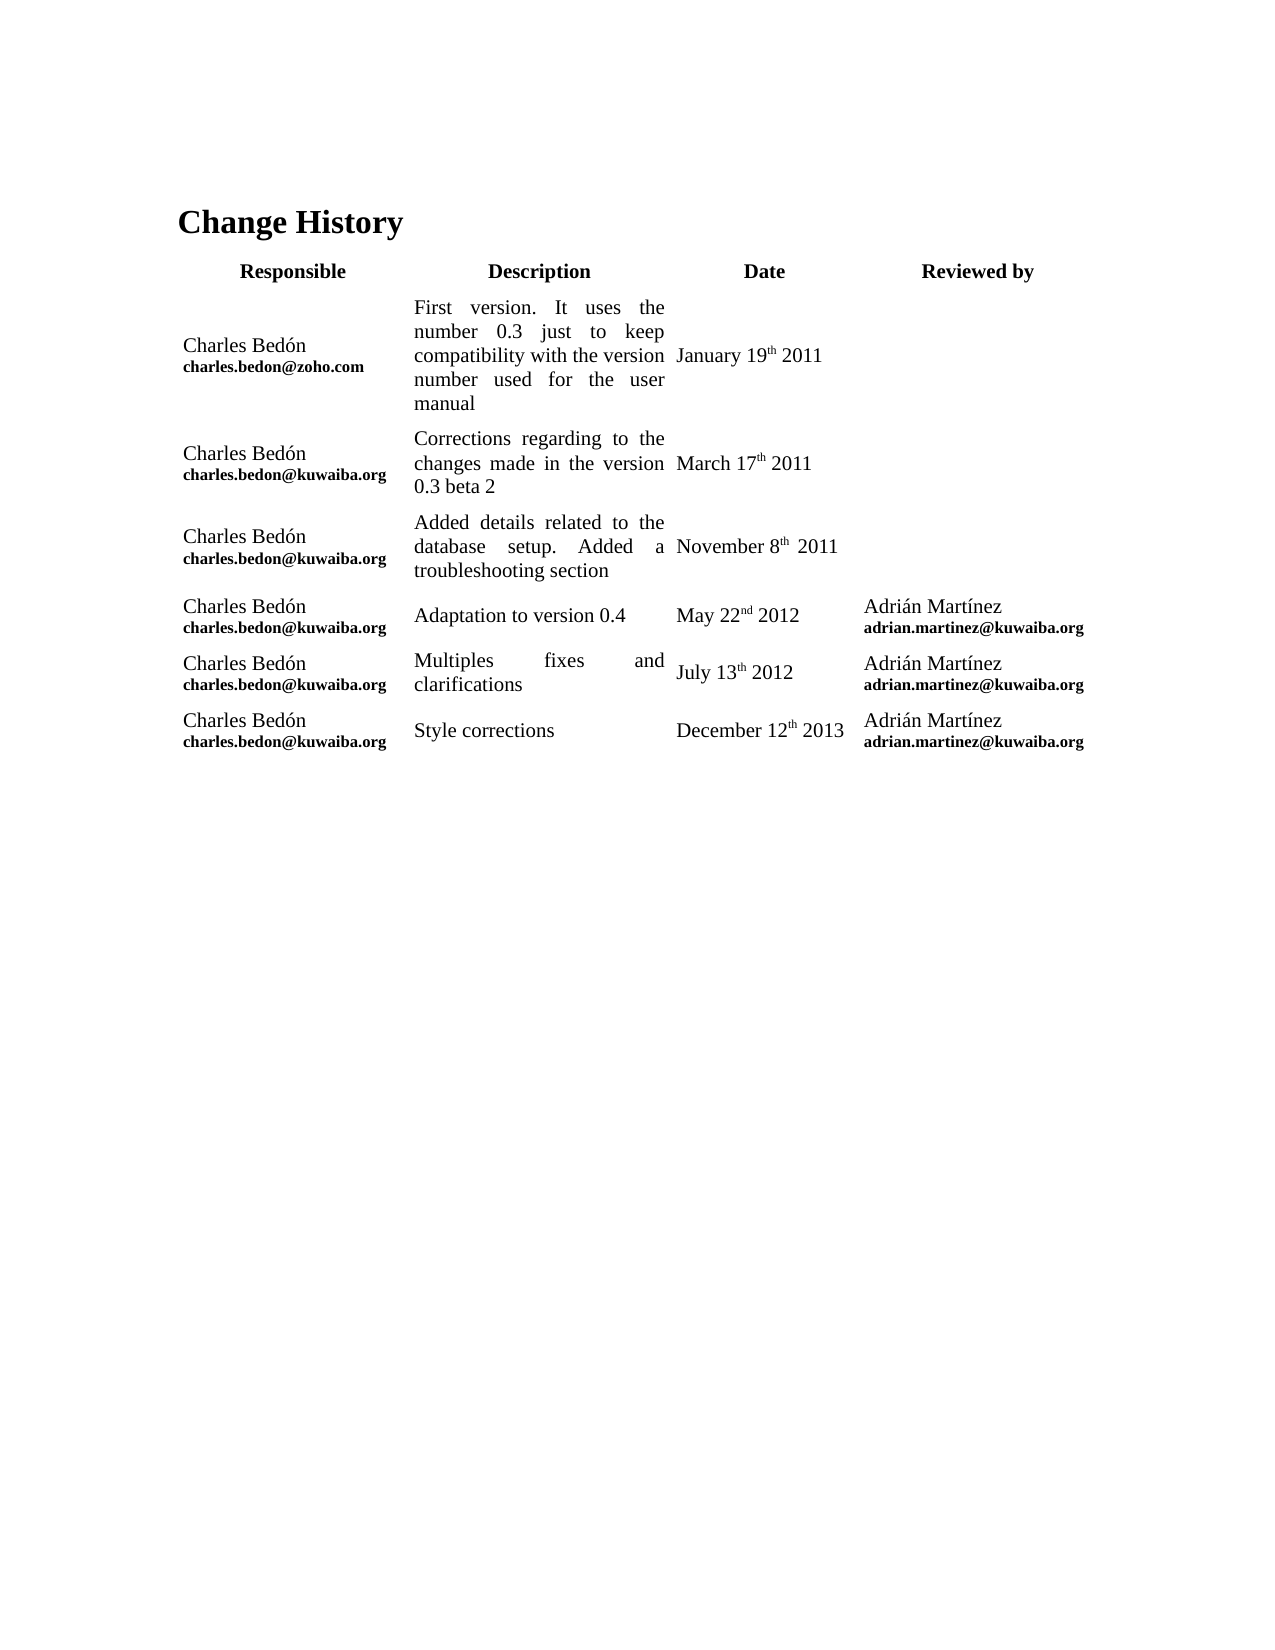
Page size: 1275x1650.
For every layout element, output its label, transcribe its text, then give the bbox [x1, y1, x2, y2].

table_cell Charles Bedón charles.bedon@kuwaiba.org [177, 421, 408, 504]
table_cell Charles Bedón charles.bedon@kuwaiba.org [177, 588, 408, 643]
table_cell July 13th 2012 [671, 643, 858, 702]
table_cell First version. It uses the number 0.3 just to keep compatibility with the version number used for the user manual [408, 289, 671, 421]
table_cell Adrián Martínez adrian.martinez@kuwaiba.org [858, 643, 1097, 702]
table_cell March 17th 2011 [671, 421, 858, 504]
table_cell Corrections regarding to the changes made in the version 0.3 beta 2 [408, 421, 671, 504]
table_cell Adaptation to version 0.4 [408, 588, 671, 643]
table_cell Charles Bedón charles.bedon@kuwaiba.org [177, 702, 408, 757]
table_header Responsible [177, 253, 408, 289]
table_cell December 12th 2013 [671, 702, 858, 757]
subtitle Change History [177, 202, 1098, 241]
table_cell Charles Bedón charles.bedon@kuwaiba.org [177, 643, 408, 702]
table_header Date [671, 253, 858, 289]
table_cell Added details related to the database setup. Added a troubleshooting section [408, 504, 671, 588]
table_cell Multiples fixes and clarifications [408, 643, 671, 702]
table_cell Adrián Martínez adrian.martinez@kuwaiba.org [858, 702, 1097, 757]
table_cell May 22nd 2012 [671, 588, 858, 643]
table_cell Charles Bedón charles.bedon@zoho.com [177, 289, 408, 421]
table_cell [858, 421, 1097, 504]
table_cell November 8th 2011 [671, 504, 858, 588]
table_cell Style corrections [408, 702, 671, 757]
table_cell [858, 504, 1097, 588]
table_cell [858, 289, 1097, 421]
table_cell Charles Bedón charles.bedon@kuwaiba.org [177, 504, 408, 588]
table_header Reviewed by [858, 253, 1097, 289]
table_cell Adrián Martínez adrian.martinez@kuwaiba.org [858, 588, 1097, 643]
table_cell January 19th 2011 [671, 289, 858, 421]
table_header Description [408, 253, 671, 289]
